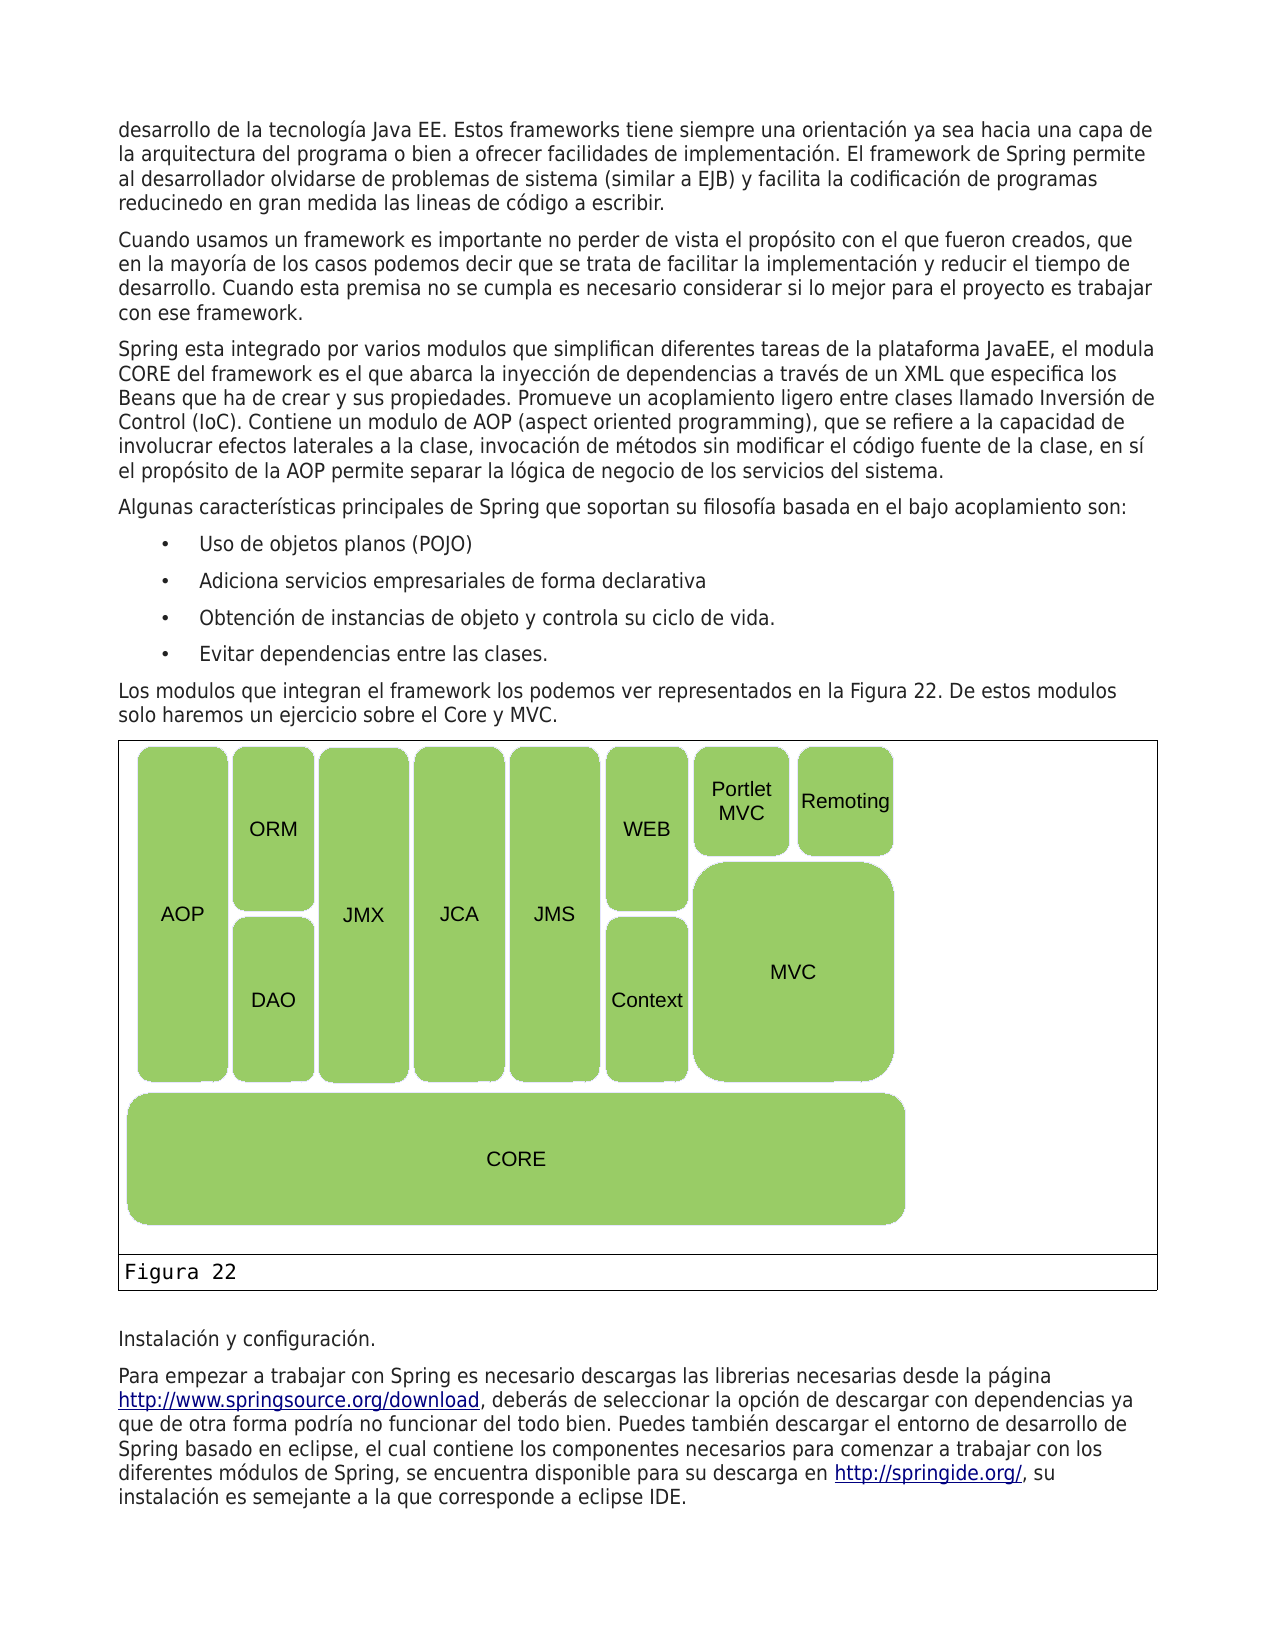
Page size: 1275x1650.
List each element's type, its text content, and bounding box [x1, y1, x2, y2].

list Uso de objetos planos (POJO) [162, 532, 1157, 556]
text Los modulos que integran el framework los podemos ver representados en la Figura 22. De estos modulos solo haremos un ejercicio sobre el Core y MVC. [118, 679, 1157, 728]
text Para empezar a trabajar con Spring es necesario descargas las librerias necesarias desde la página http://www.springsource.org/download, deberás de seleccionar la opción de descargar con dependencias ya que de otra forma podría no funcionar del todo bien. Puedes también descargar el entorno de desarrollo de Spring basado en eclipse, el cual contiene los componentes necesarios para comenzar a trabajar con los diferentes módulos de Spring, se encuentra disponible para su descarga en http://springide.org/, su instalación es semejante a la que corresponde a eclipse IDE. [118, 1364, 1157, 1509]
list Evitar dependencias entre las clases. [162, 642, 1157, 667]
table_cell Figura 22 [119, 1255, 1157, 1290]
text Algunas características principales de Spring que soportan su filosofía basada en el bajo acoplamiento son: [118, 495, 1157, 520]
table_header [119, 741, 1157, 1254]
text Cuando usamos un framework es importante no perder de vista el propósito con el que fueron creados, que en la mayoría de los casos podemos decir que se trata de facilitar la implementación y reducir el tiempo de desarrollo. Cuando esta premisa no se cumpla es necesario considerar si lo mejor para el proyecto es trabajar con ese framework. [118, 228, 1157, 325]
list Obtención de instancias de objeto y controla su ciclo de vida. [162, 606, 1157, 630]
list Adiciona servicios empresariales de forma declarativa [162, 569, 1157, 593]
text Spring esta integrado por varios modulos que simplifican diferentes tareas de la plataforma JavaEE, el modula CORE del framework es el que abarca la inyección de dependencias a través de un XML que especifica los Beans que ha de crear y sus propiedades. Promueve un acoplamiento ligero entre clases llamado Inversión de Control (IoC). Contiene un modulo de AOP (aspect oriented programming), que se refiere a la capacidad de involucrar efectos laterales a la clase, invocación de métodos sin modificar el código fuente de la clase, en sí el propósito de la AOP permite separar la lógica de negocio de los servicios del sistema. [118, 337, 1157, 483]
text Instalación y configuración. [118, 1327, 1157, 1351]
text desarrollo de la tecnología Java EE. Estos frameworks tiene siempre una orientación ya sea hacia una capa de la arquitectura del programa o bien a ofrecer facilidades de implementación. El framework de Spring permite al desarrollador olvidarse de problemas de sistema (similar a EJB) y facilita la codificación de programas reducinedo en gran medida las lineas de código a escribir. [118, 118, 1157, 215]
